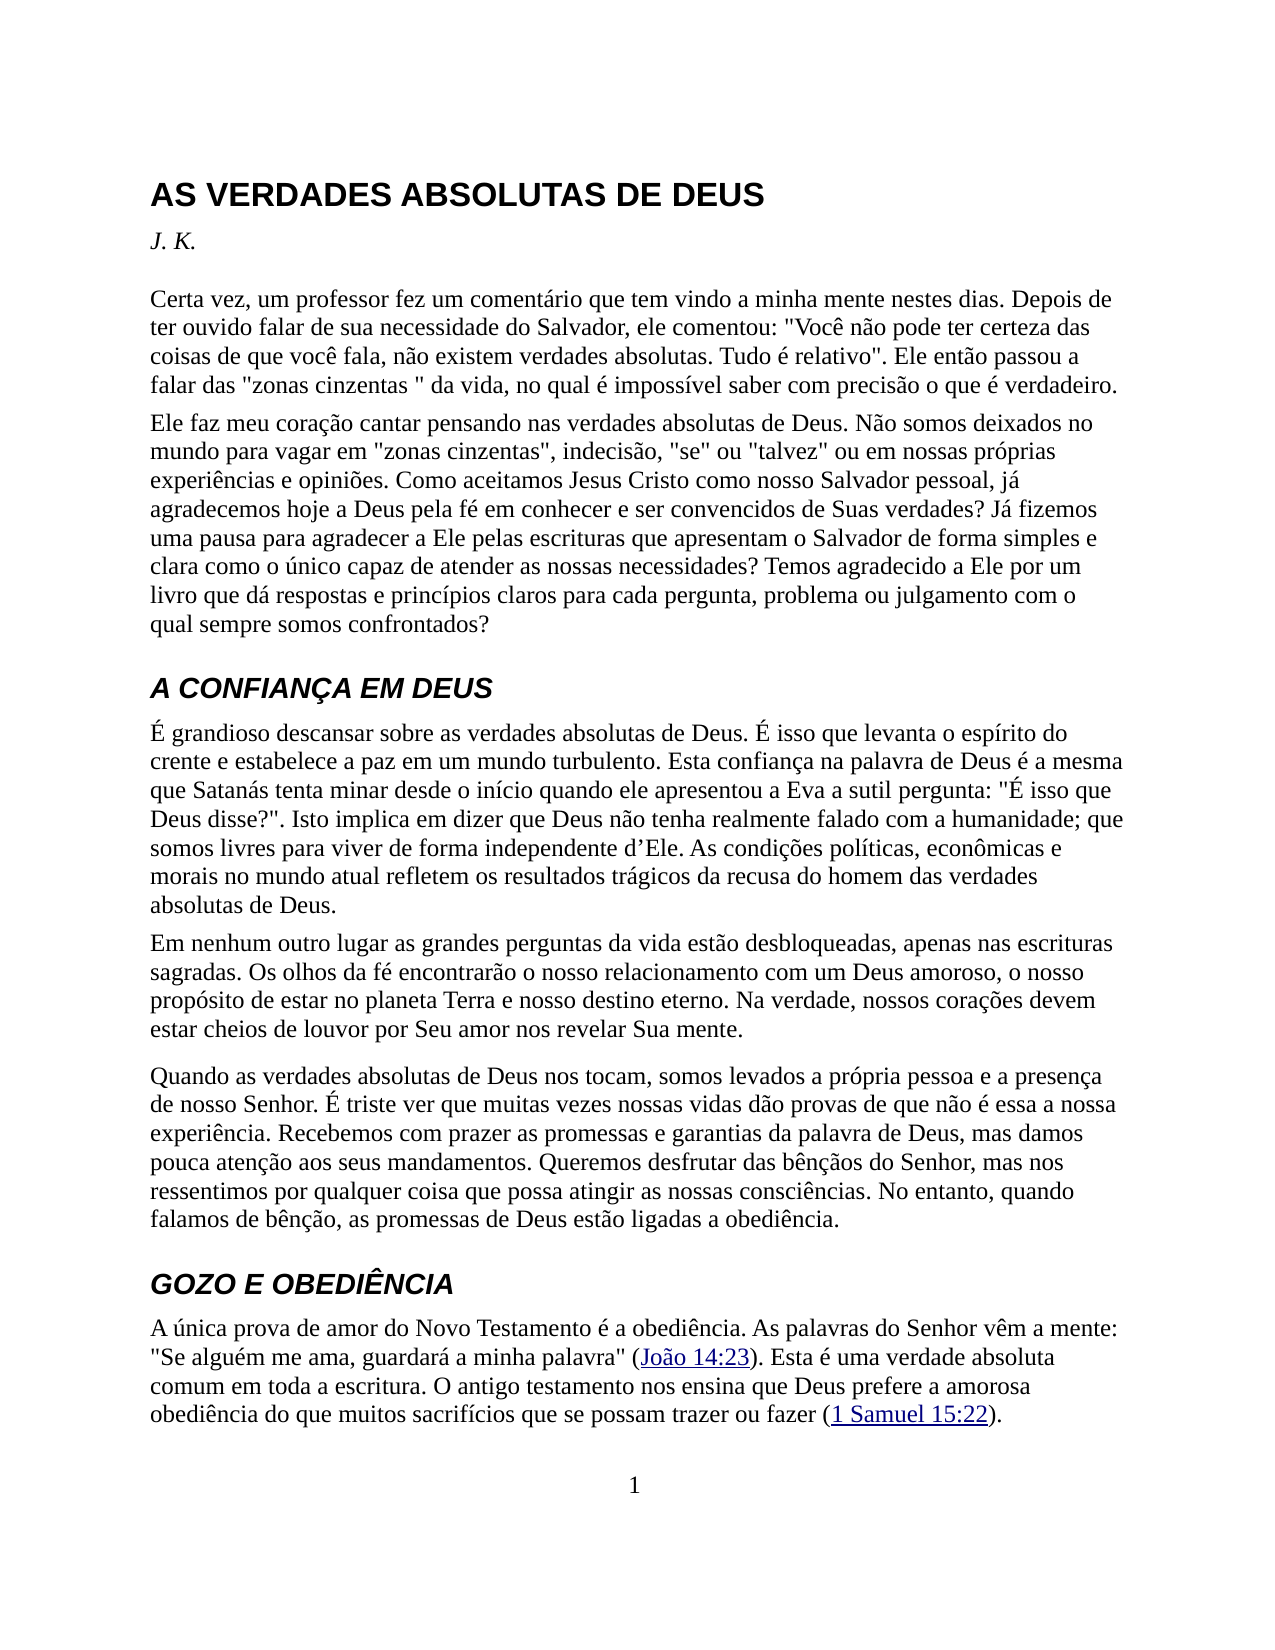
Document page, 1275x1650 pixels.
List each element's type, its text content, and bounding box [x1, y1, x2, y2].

text J. K. [150, 226, 1125, 255]
text Em nenhum outro lugar as grandes perguntas da vida estão desbloqueadas, apenas nas escrituras sagradas. Os olhos da fé encontrarão o nosso relacionamento com um Deus amoroso, o nosso propósito de estar no planeta Terra e nosso destino eterno. Na verdade, nossos corações devem estar cheios de louvor por Seu amor nos revelar Sua mente. [150, 928, 1125, 1043]
text Quando as verdades absolutas de Deus nos tocam, somos levados a própria pessoa e a presença de nosso Senhor. É triste ver que muitas vezes nossas vidas dão provas de que não é essa a nossa experiência. Recebemos com prazer as promessas e garantias da palavra de Deus, mas damos pouca atenção aos seus mandamentos. Queremos desfrutar das bênçãos do Senhor, mas nos ressentimos por qualquer coisa que possa atingir as nossas consciências. No entanto, quando falamos de bênção, as promessas de Deus estão ligadas a obediência. [150, 1061, 1125, 1233]
text Certa vez, um professor fez um comentário que tem vindo a minha mente nestes dias. Depois de ter ouvido falar de sua necessidade do Salvador, ele comentou: "Você não pode ter certeza das coisas de que você fala, não existem verdades absolutas. Tudo é relativo". Ele então passou a falar das "zonas cinzentas " da vida, no qual é impossível saber com precisão o que é verdadeiro. [150, 284, 1125, 399]
subtitle A CONFIANÇA EM DEUS [150, 672, 1125, 705]
text É grandioso descansar sobre as verdades absolutas de Deus. É isso que levanta o espírito do crente e estabelece a paz em um mundo turbulento. Esta confiança na palavra de Deus é a mesma que Satanás tenta minar desde o início quando ele apresentou a Eva a sutil pergunta: "É isso que Deus disse?". Isto implica em dizer que Deus não tenha realmente falado com a humanidade; que somos livres para viver de forma independente d’Ele. As condições políticas, econômicas e morais no mundo atual refletem os resultados trágicos da recusa do homem das verdades absolutas de Deus. [150, 718, 1125, 919]
subtitle AS VERDADES ABSOLUTAS DE DEUS [150, 175, 1125, 214]
text A única prova de amor do Novo Testamento é a obediência. As palavras do Senhor vêm a mente: "Se alguém me ama, guardará a minha palavra" (João 14:23). Esta é uma verdade absoluta comum em toda a escritura. O antigo testamento nos ensina que Deus prefere a amorosa obediência do que muitos sacrifícios que se possam trazer ou fazer (1 Samuel 15:22). [150, 1313, 1125, 1428]
subtitle GOZO E OBEDIÊNCIA [150, 1267, 1125, 1301]
text Ele faz meu coração cantar pensando nas verdades absolutas de Deus. Não somos deixados no mundo para vagar em "zonas cinzentas", indecisão, "se" ou "talvez" ou em nossas próprias experiências e opiniões. Como aceitamos Jesus Cristo como nosso Salvador pessoal, já agradecemos hoje a Deus pela fé em conhecer e ser convencidos de Suas verdades? Já fizemos uma pausa para agradecer a Ele pelas escrituras que apresentam o Salvador de forma simples e clara como o único capaz de atender as nossas necessidades? Temos agradecido a Ele por um livro que dá respostas e princípios claros para cada pergunta, problema ou julgamento com o qual sempre somos confrontados? [150, 408, 1125, 638]
